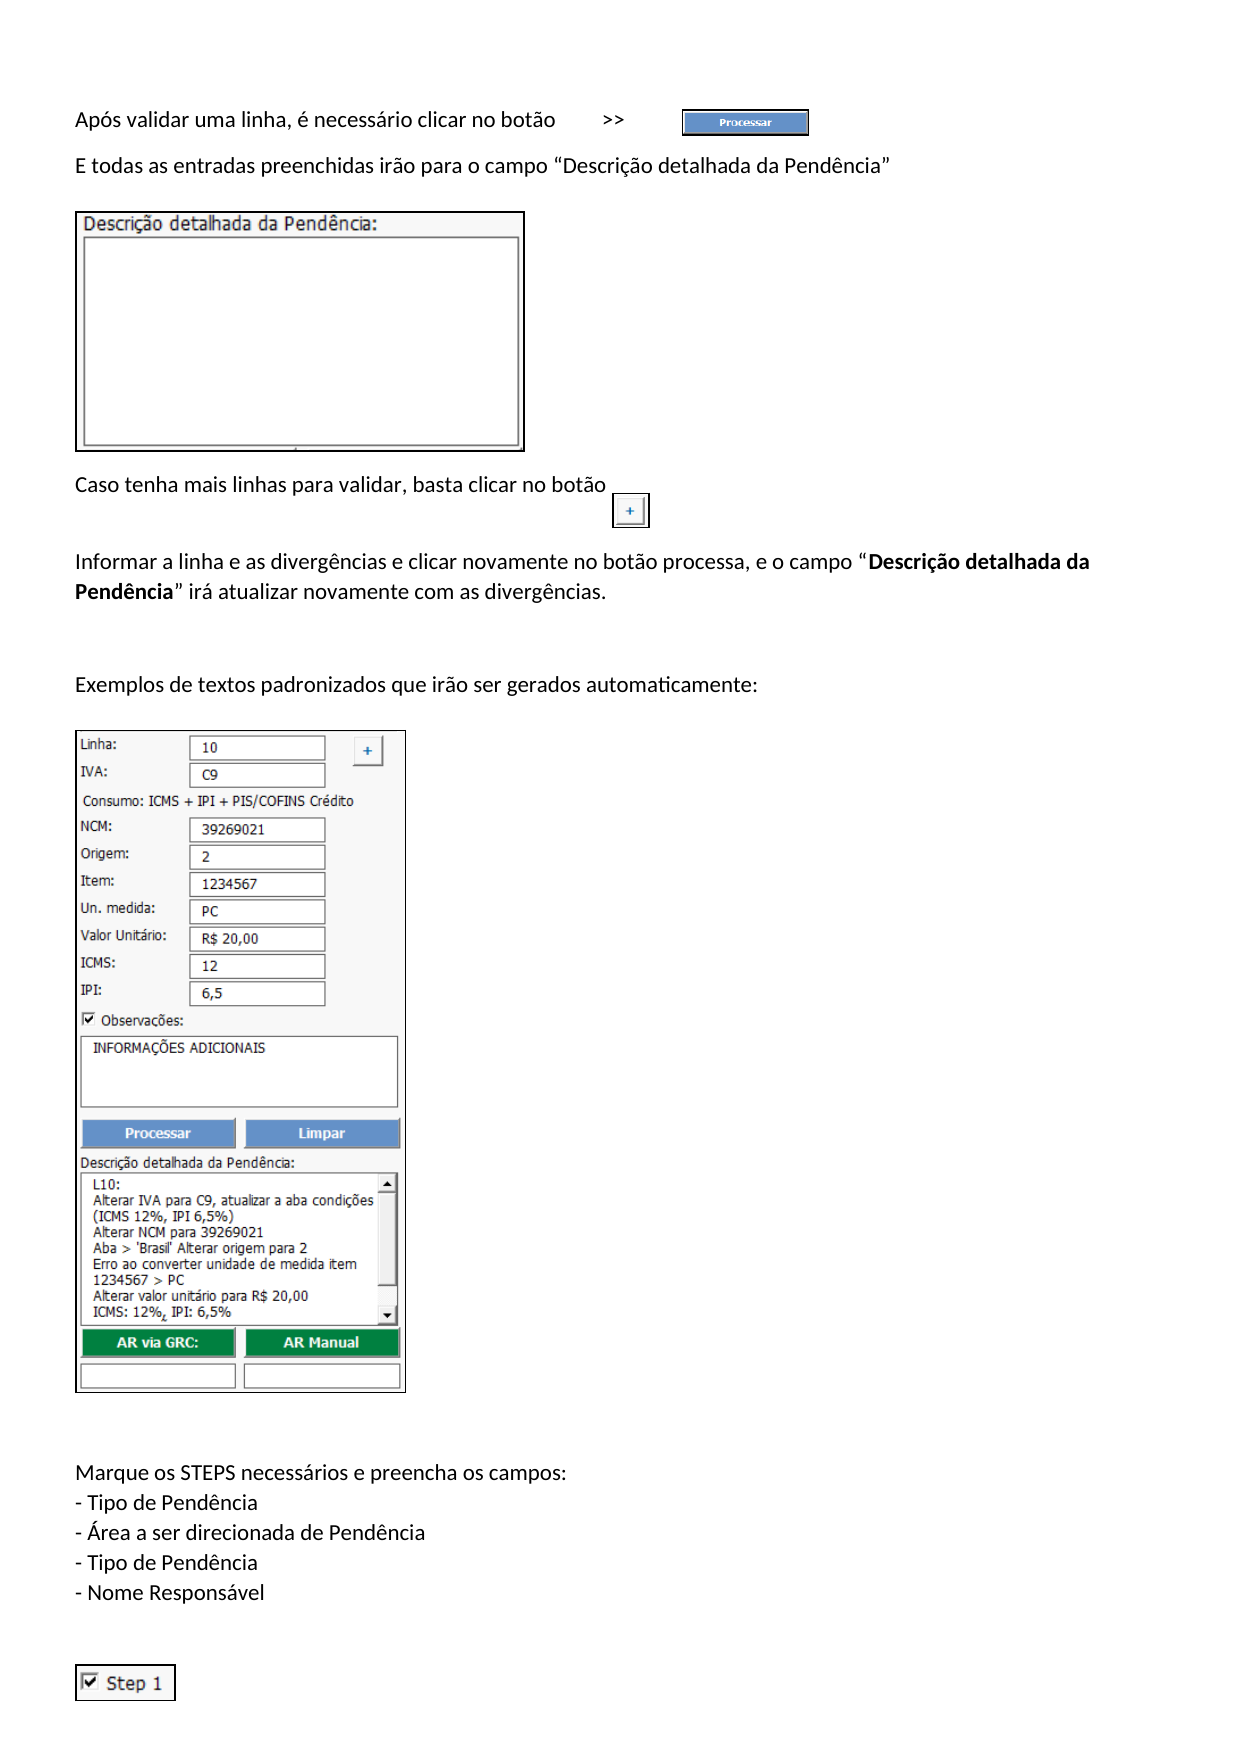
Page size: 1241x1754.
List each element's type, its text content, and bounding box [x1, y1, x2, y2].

text E todas as entradas preenchidas irão para o campo “Descrição detalhada da Pendência” [75, 151, 1165, 452]
text Exemplos de textos padronizados que irão ser gerados automaticamente: [75, 670, 1165, 1393]
text Após validar uma linha, é necessário clicar no botão >> [75, 75, 1165, 133]
text Marque os STEPS necessários e preencha os campos: - Tipo de Pendência - Área a ser direcionada de Pendência - Tipo de Pendência - Nome Responsável [75, 1458, 1165, 1606]
text Informar a linha e as divergências e clicar novamente no botão processa, e o campo “Descrição detalhada da Pendência” irá atualizar novamente com as divergências. [75, 547, 1165, 605]
text Caso tenha mais linhas para validar, basta clicar no botão [75, 470, 1165, 528]
